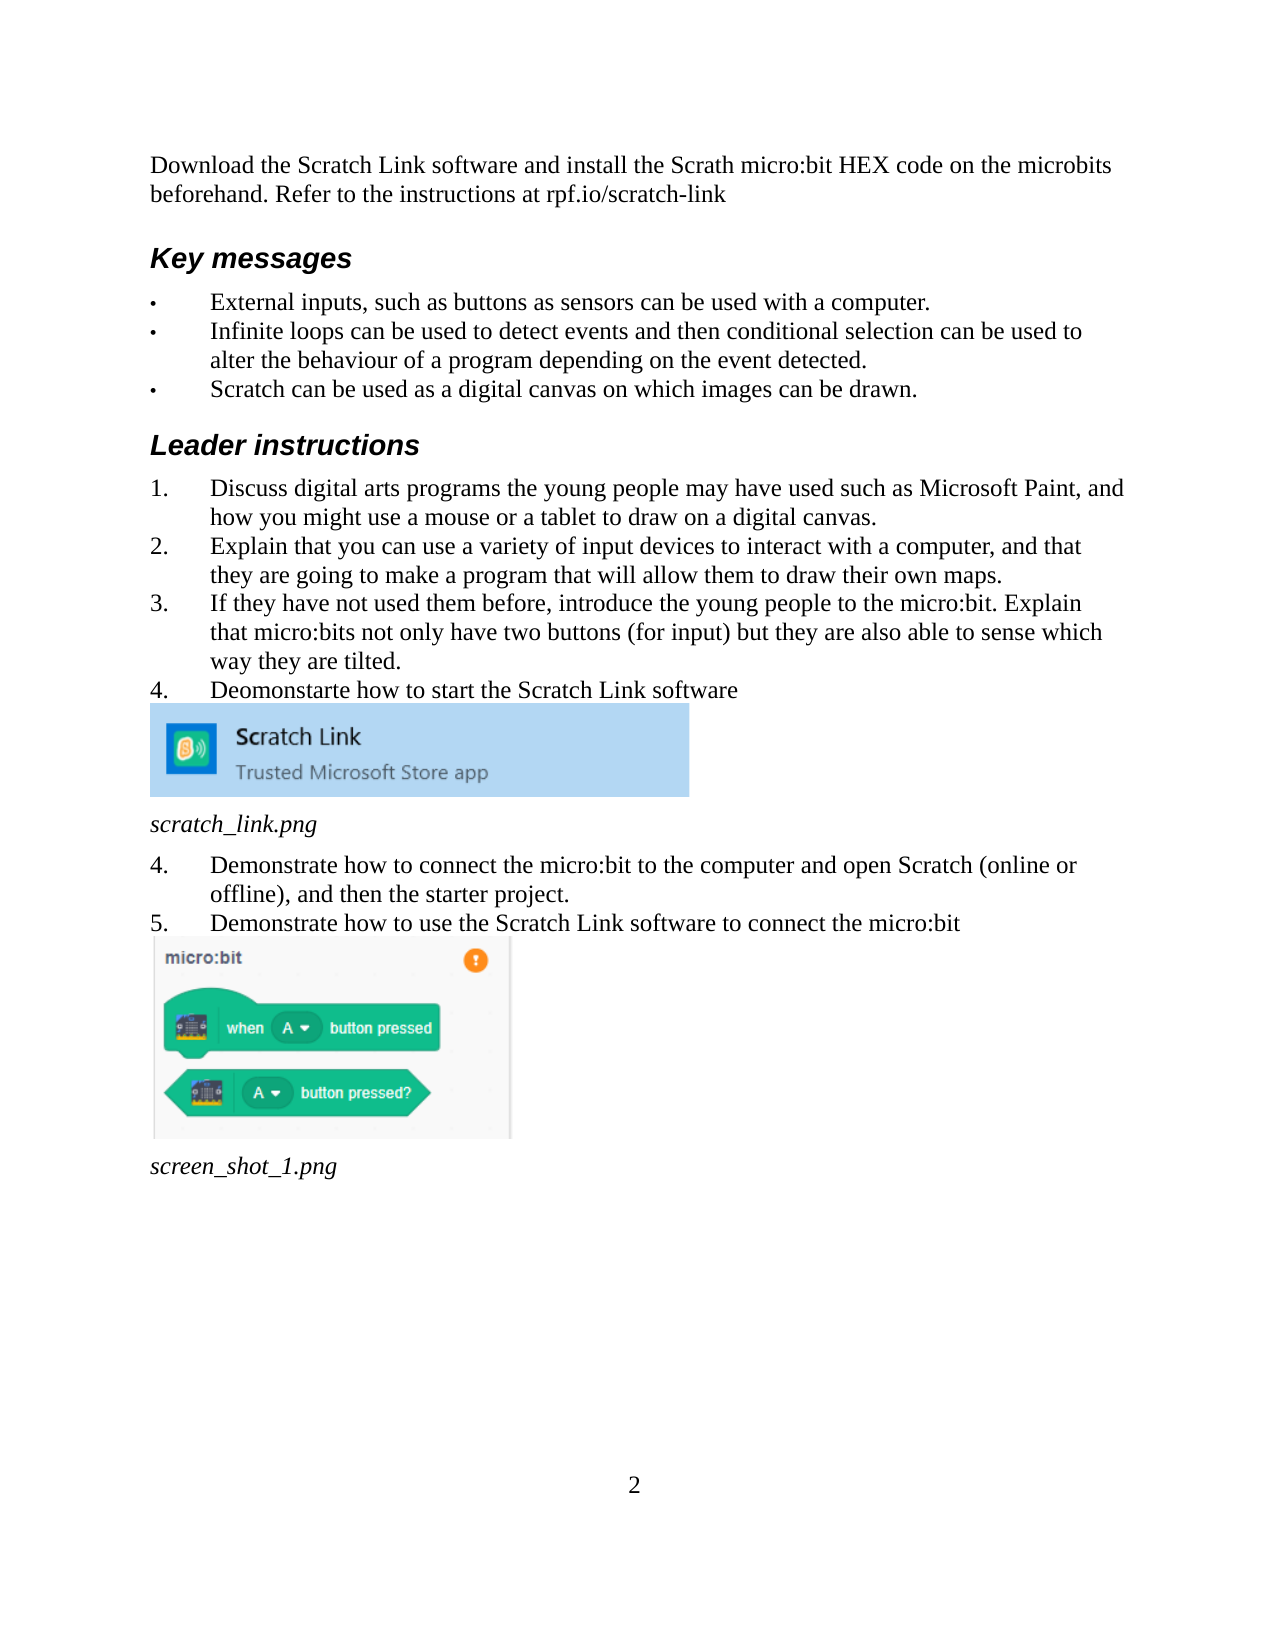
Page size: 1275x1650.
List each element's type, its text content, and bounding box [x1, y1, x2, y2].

list Explain that you can use a variety of input devices to interact with a computer, and that they are going to make a program that will allow them to draw their own maps. [150, 531, 1125, 588]
list Infinite loops can be used to detect events and then conditional selection can be used to alter the behaviour of a program depending on the event detected. [150, 316, 1125, 374]
subtitle Key messages [150, 241, 1125, 275]
text Download the Scratch Link software and install the Scrath micro:bit HEX code on the microbits beforehand. Refer to the instructions at rpf.io/scratch-link [150, 150, 1125, 207]
text screen_shot_1.png [150, 1151, 1125, 1180]
list If they have not used them before, introduce the young people to the micro:bit. Explain that micro:bits not only have two buttons (for input) but they are also able to sense which way they are tilted. [150, 588, 1125, 675]
picture [150, 936, 513, 1139]
list Deomonstarte how to start the Scratch Link software [150, 675, 1125, 703]
subtitle Leader instructions [150, 427, 1125, 461]
list Demonstrate how to use the Scratch Link software to connect the micro:bit [150, 908, 1125, 937]
picture [150, 703, 690, 797]
list Discuss digital arts programs the young people may have used such as Microsoft Paint, and how you might use a mouse or a tablet to draw on a digital canvas. [150, 473, 1125, 531]
list External inputs, such as buttons as sensors can be used with a computer. [150, 287, 1125, 316]
list Demonstrate how to connect the micro:bit to the computer and open Scratch (online or offline), and then the starter project. [150, 851, 1125, 908]
text scratch_link.png [150, 809, 1125, 838]
list Scratch can be used as a digital canvas on which images can be drawn. [150, 374, 1125, 402]
